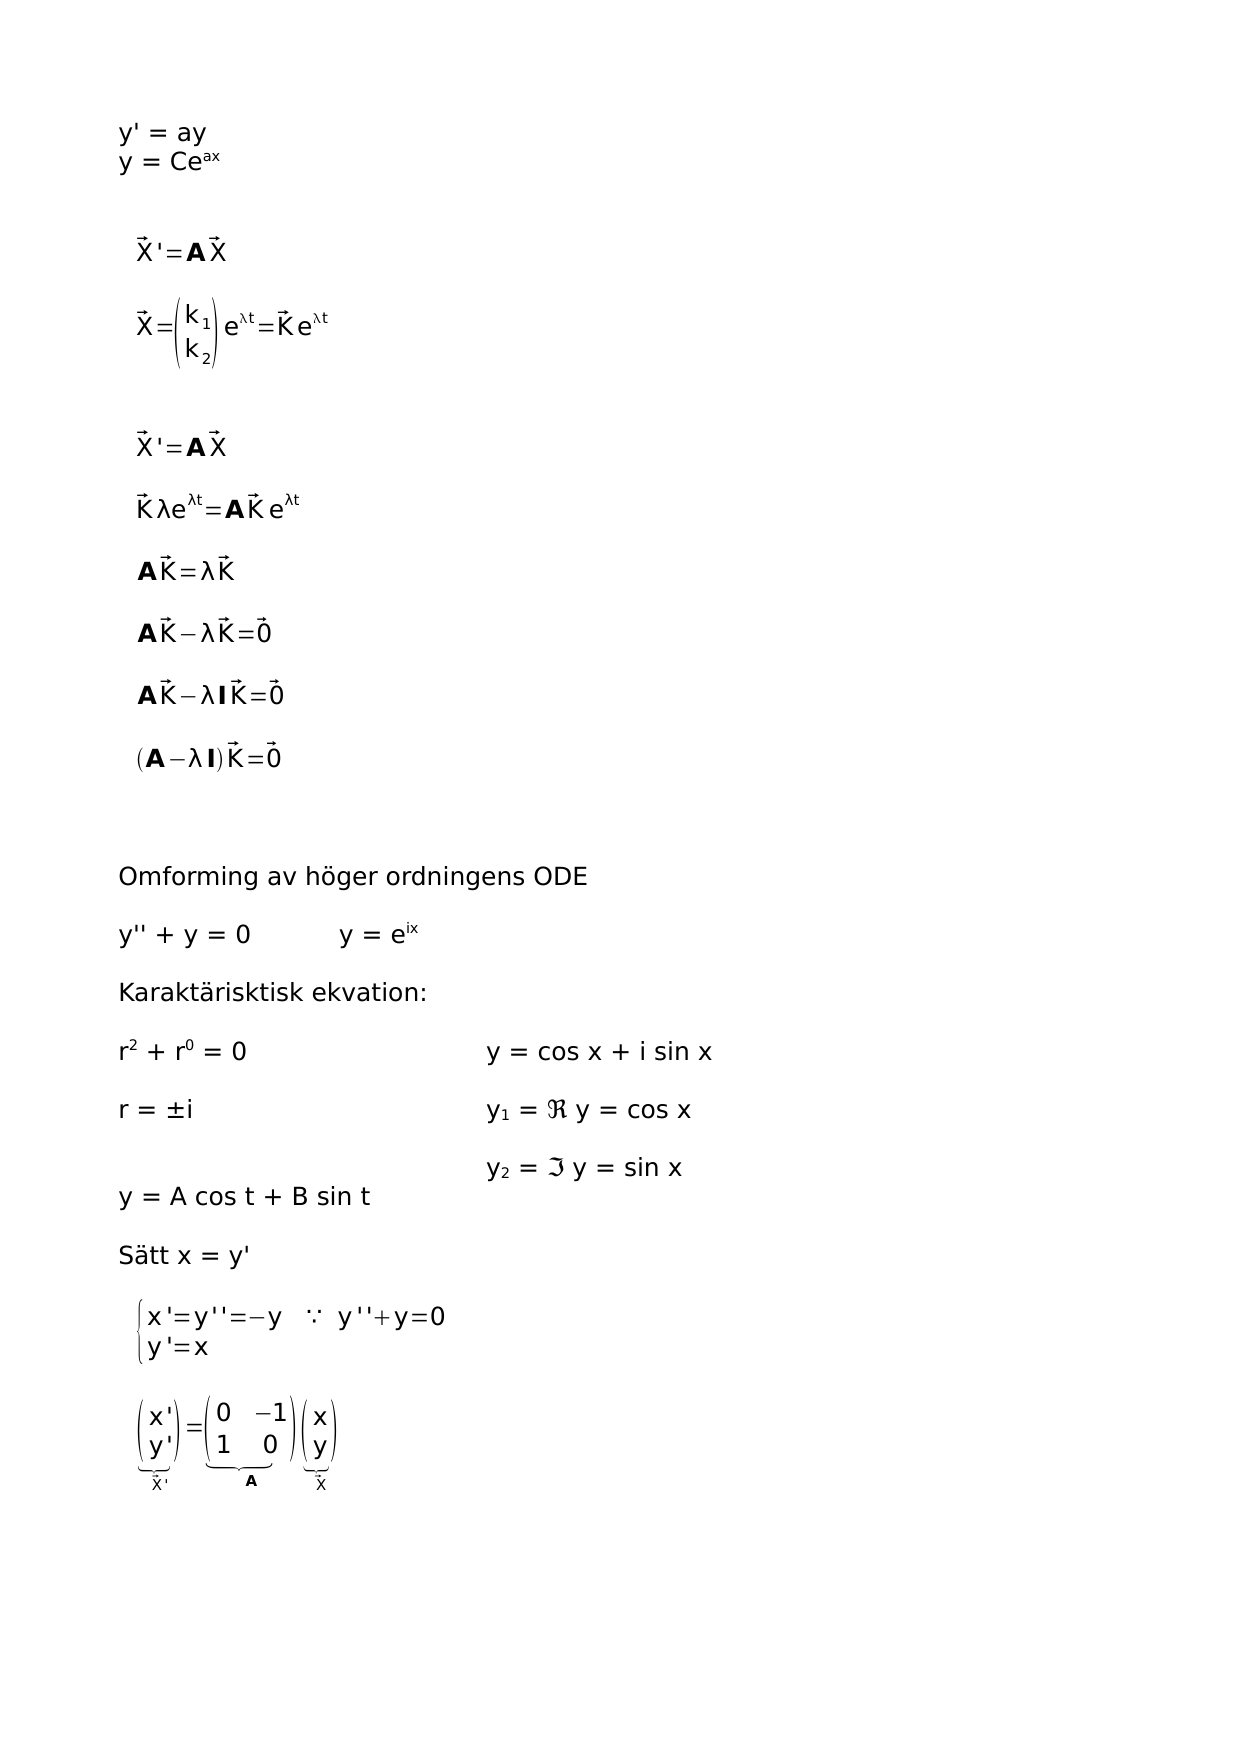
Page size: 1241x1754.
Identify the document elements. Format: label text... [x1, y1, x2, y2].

text Omforming av höger ordningens ODE [118, 862, 1122, 891]
text r2 + r0 = 0 y = cos x + i sin x [118, 1037, 1122, 1066]
text r = ±i y1 = ℜ y = cos x [118, 1095, 1122, 1124]
text Karaktärisktisk ekvation: [118, 978, 1122, 1008]
text y = Ceax [118, 147, 1122, 176]
text y'' + y = 0 y = eix [118, 920, 1122, 949]
text y = A cos t + B sin t [118, 1183, 1122, 1212]
text y' = ay [118, 118, 1122, 147]
text Sätt x = y' [118, 1241, 1122, 1270]
text y2 = ℑ y = sin x [118, 1153, 1122, 1183]
